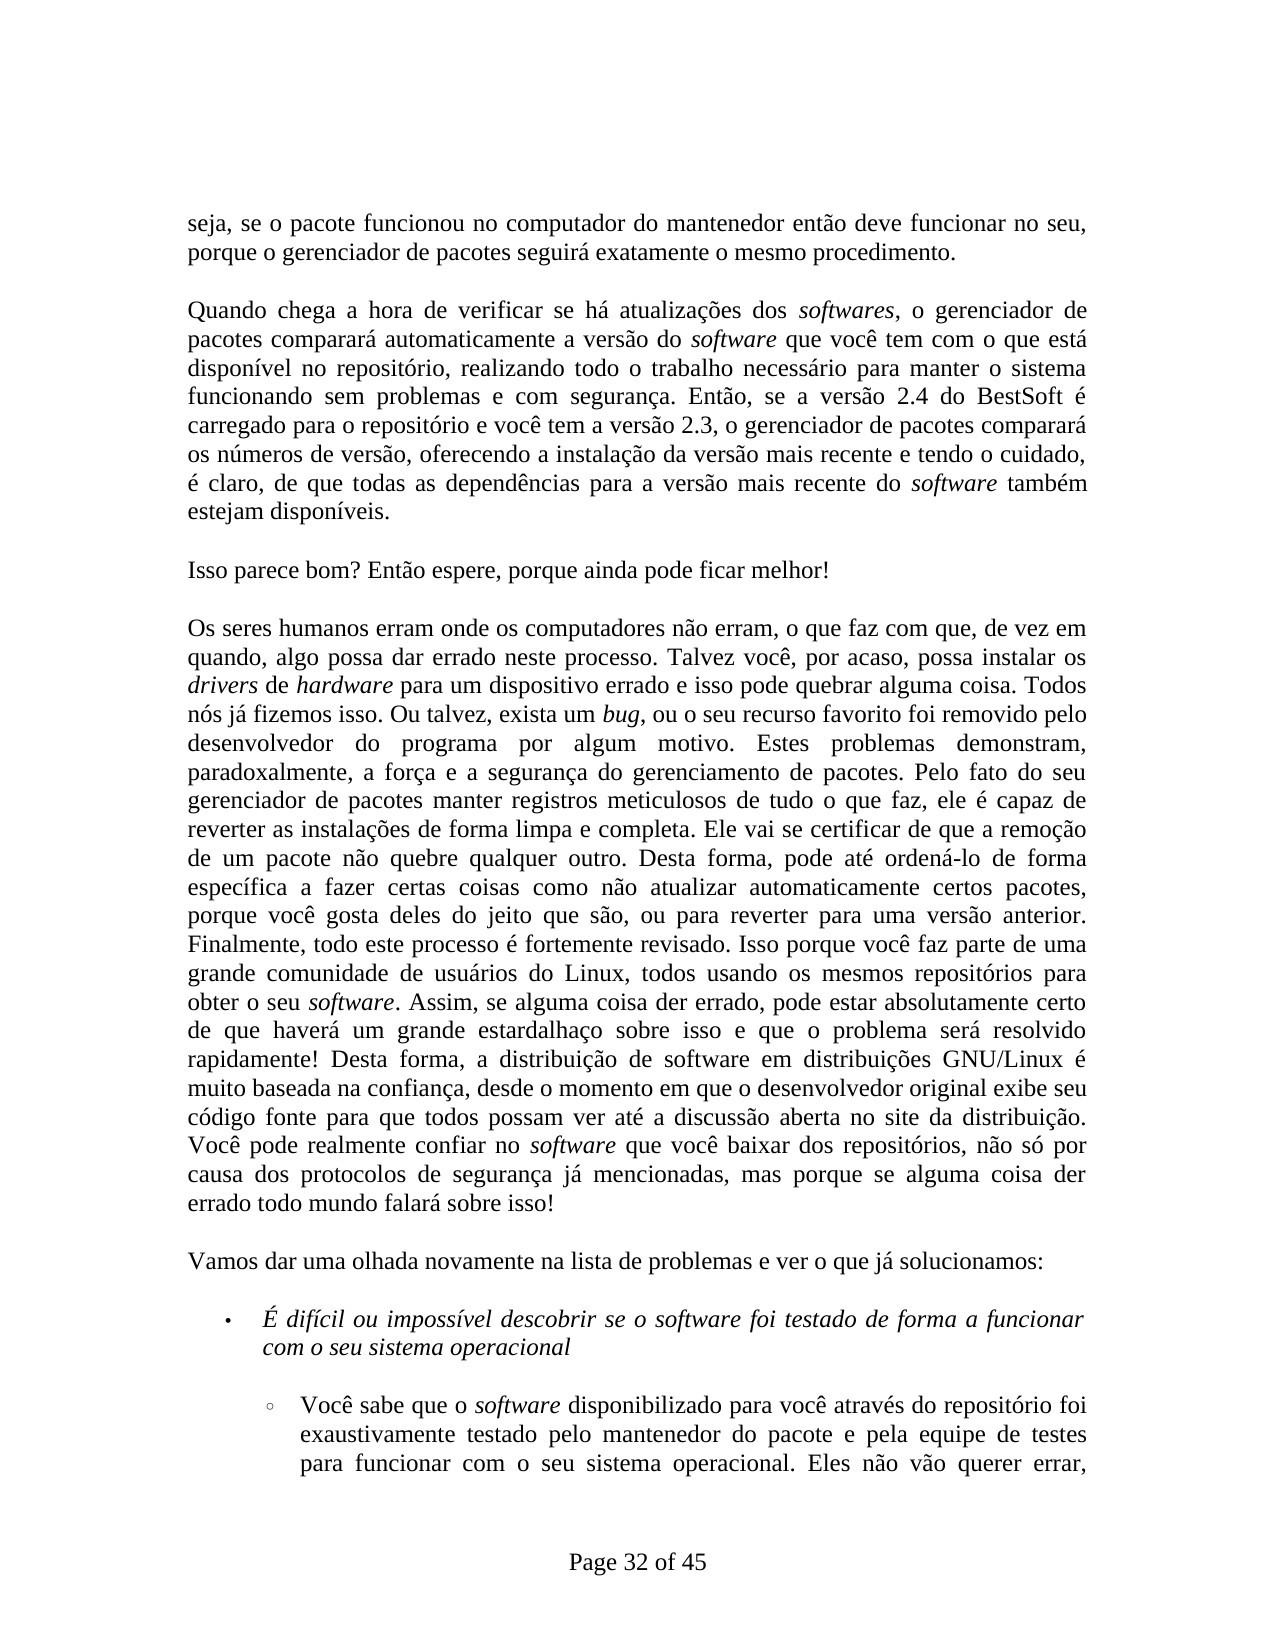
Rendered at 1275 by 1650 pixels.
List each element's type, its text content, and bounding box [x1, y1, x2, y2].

text Os seres humanos erram onde os computadores não erram, o que faz com que, de vez em quando, algo possa dar errado neste processo. Talvez você, por acaso, possa instalar os drivers de hardware para um dispositivo errado e isso pode quebrar alguma coisa. Todos nós já fizemos isso. Ou talvez, exista um bug, ou o seu recurso favorito foi removido pelo desenvolvedor do programa por algum motivo. Estes problemas demonstram, paradoxalmente, a força e a segurança do gerenciamento de pacotes. Pelo fato do seu gerenciador de pacotes manter registros meticulosos de tudo o que faz, ele é capaz de reverter as instalações de forma limpa e completa. Ele vai se certificar de que a remoção de um pacote não quebre qualquer outro. Desta forma, pode até ordená-lo de forma específica a fazer certas coisas como não atualizar automaticamente certos pacotes, porque você gosta deles do jeito que são, ou para reverter para uma versão anterior. Finalmente, todo este processo é fortemente revisado. Isso porque você faz parte de uma grande comunidade de usuários do Linux, todos usando os mesmos repositórios para obter o seu software. Assim, se alguma coisa der errado, pode estar absolutamente certo de que haverá um grande estardalhaço sobre isso e que o problema será resolvido rapidamente! Desta forma, a distribuição de software em distribuições GNU/Linux é muito baseada na confiança, desde o momento em que o desenvolvedor original exibe seu código fonte para que todos possam ver até a discussão aberta no site da distribuição. Você pode realmente confiar no software que você baixar dos repositórios, não só por causa dos protocolos de segurança já mencionadas, mas porque se alguma coisa der errado todo mundo falará sobre isso! [187, 613, 1087, 1217]
text Quando chega a hora de verificar se há atualizações dos softwares, o gerenciador de pacotes comparará automaticamente a versão do software que você tem com o que está disponível no repositório, realizando todo o trabalho necessário para manter o sistema funcionando sem problemas e com segurança. Então, se a versão 2.4 do BestSoft é carregado para o repositório e você tem a versão 2.3, o gerenciador de pacotes comparará os números de versão, oferecendo a instalação da versão mais recente e tendo o cuidado, é claro, de que todas as dependências para a versão mais recente do software também estejam disponíveis. [187, 295, 1087, 525]
text Isso parece bom? Então espere, porque ainda pode ficar melhor! [187, 555, 1087, 583]
text seja, se o pacote funcionou no computador do mantenedor então deve funcionar no seu, porque o gerenciador de pacotes seguirá exatamente o mesmo procedimento. [187, 208, 1087, 266]
list Você sabe que o software disponibilizado para você através do repositório foi exaustivamente testado pelo mantenedor do pacote e pela equipe de testes para funcionar com o seu sistema operacional. Eles não vão querer errar, [262, 1391, 1087, 1477]
list É difícil ou impossível descobrir se o software foi testado de forma a funcionar com o seu sistema operacional [225, 1304, 1087, 1361]
text Vamos dar uma olhada novamente na lista de problemas e ver o que já solucionamos: [187, 1246, 1087, 1275]
